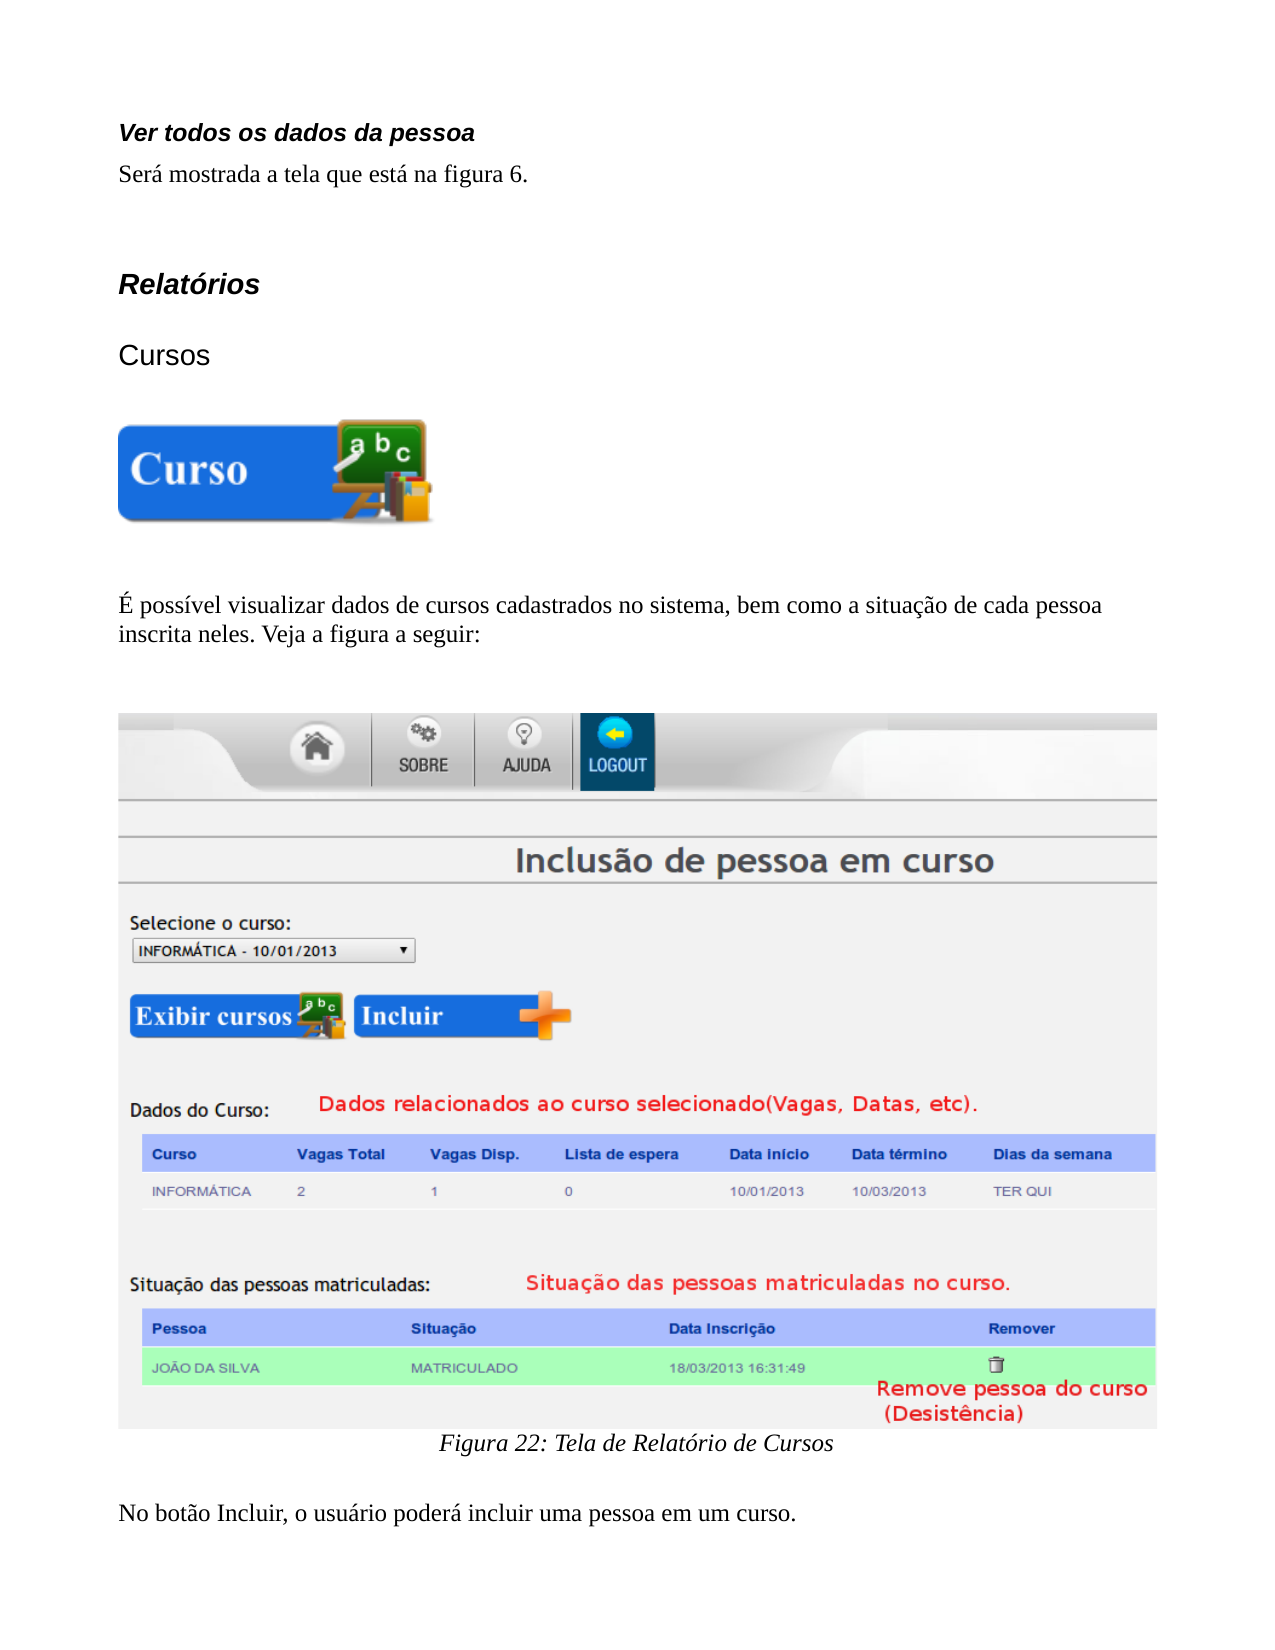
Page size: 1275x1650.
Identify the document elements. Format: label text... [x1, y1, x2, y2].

picture [118, 417, 436, 527]
picture [589, 758, 647, 772]
picture [118, 713, 1158, 1429]
text Será mostrada a tela que está na figura 6. [118, 159, 1157, 188]
text É possível visualizar dados de cursos cadastrados no sistema, bem como a situação de cada pessoa inscrita neles. Veja a figura a seguir: [118, 590, 1157, 647]
subtitle Ver todos os dados da pessoa [118, 118, 1157, 147]
subtitle Cursos [118, 338, 1157, 371]
picture [602, 720, 629, 740]
picture [604, 743, 628, 748]
text No botão Incluir, o usuário poderá incluir uma pessoa em um curso. [118, 1498, 1157, 1527]
subtitle Relatórios [118, 267, 1157, 300]
text Figura 22: Tela de Relatório de Cursos [118, 1429, 1157, 1457]
